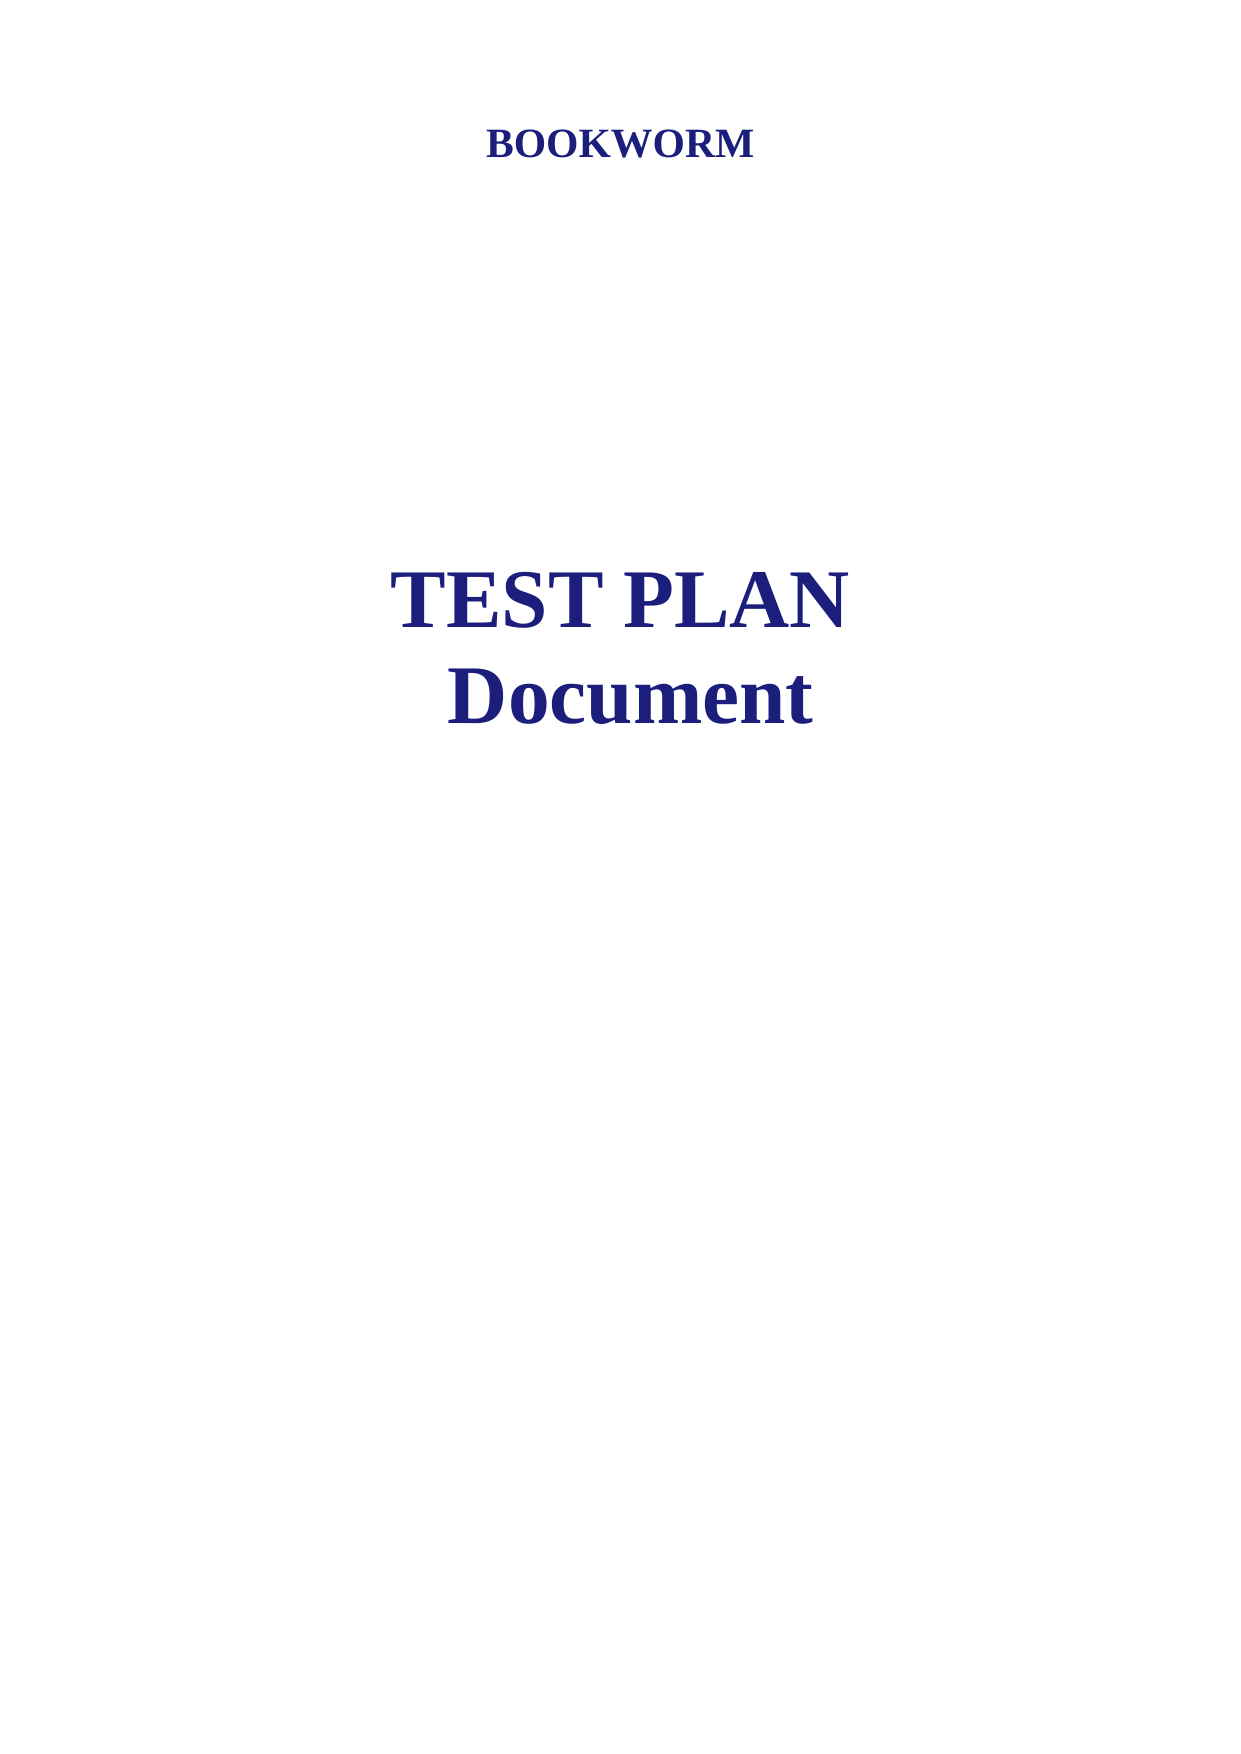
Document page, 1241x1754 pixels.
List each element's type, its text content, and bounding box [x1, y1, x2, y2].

text Document [118, 645, 1122, 741]
text TEST PLAN [118, 549, 1122, 645]
text BOOKWORM [118, 118, 1122, 166]
